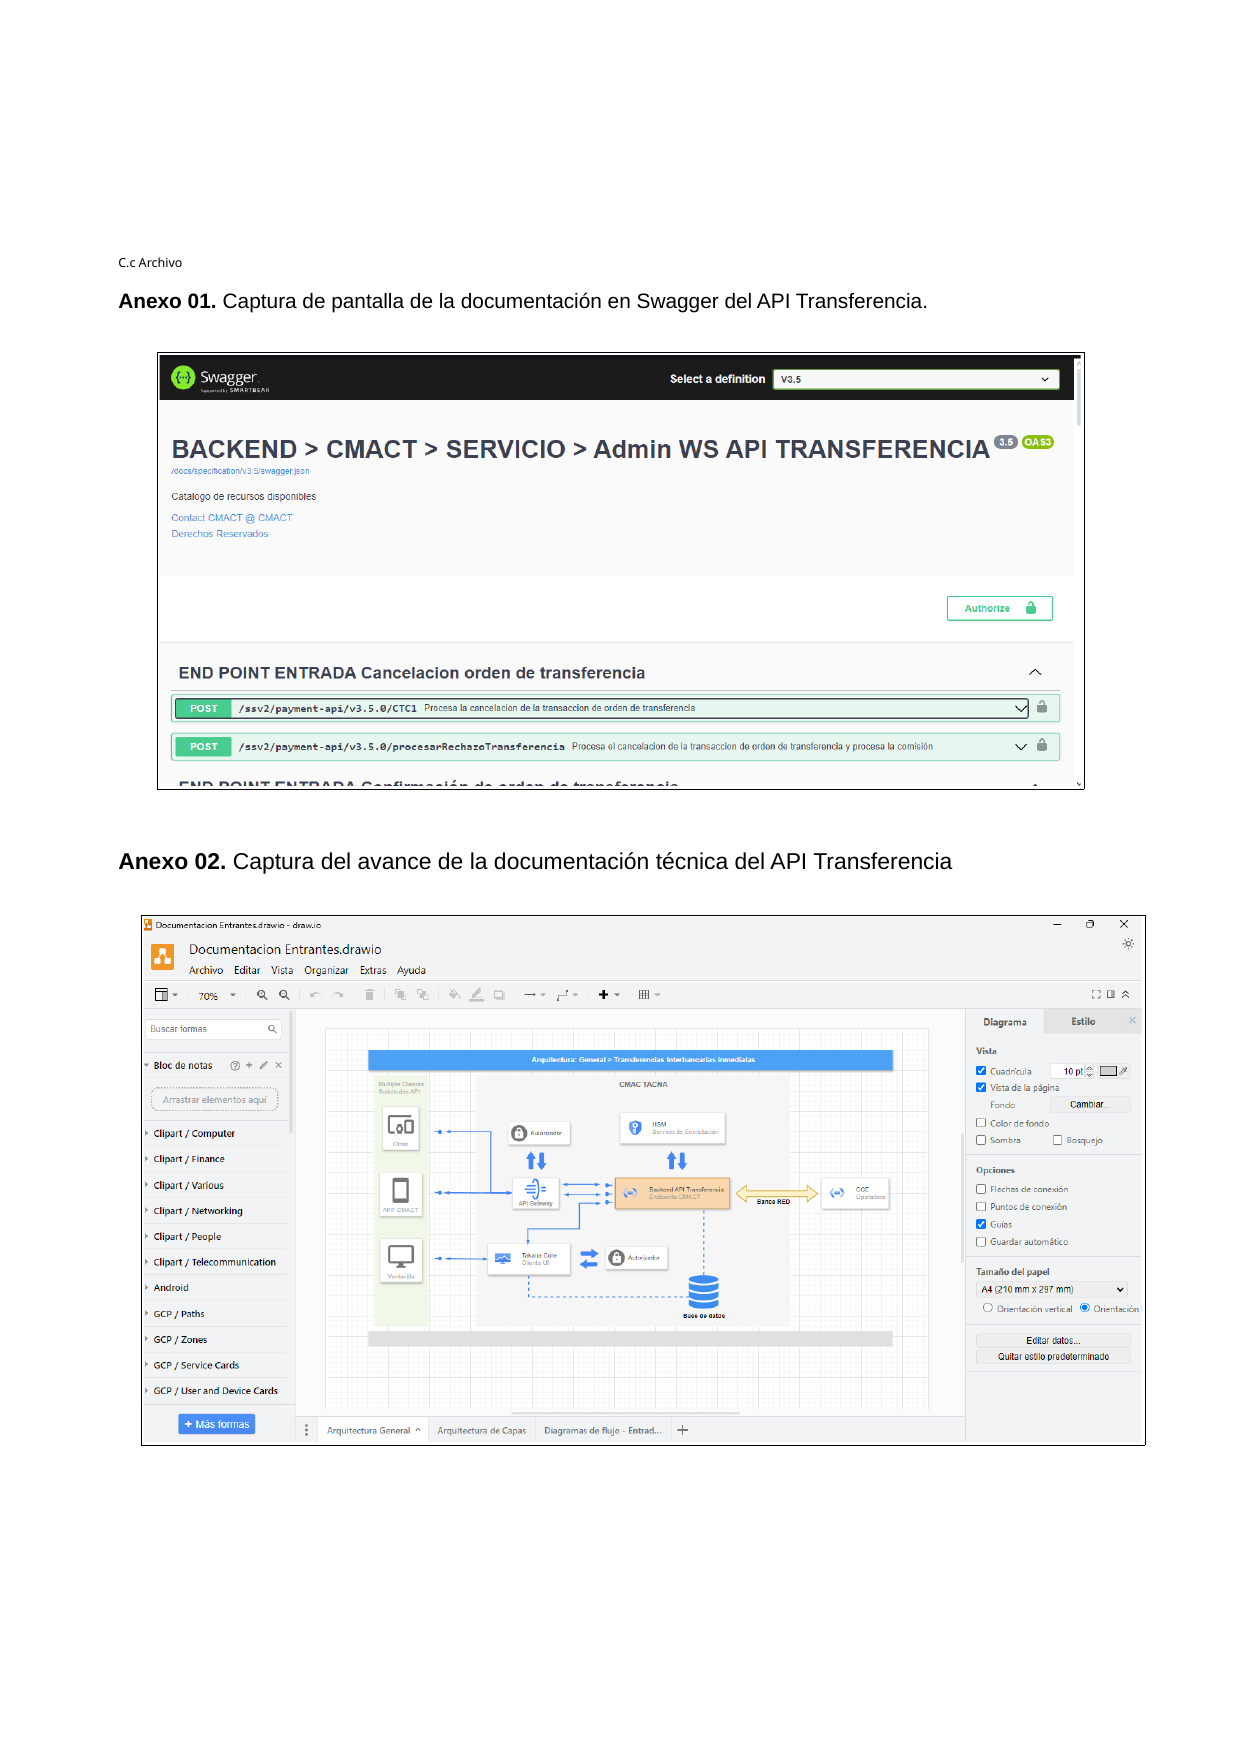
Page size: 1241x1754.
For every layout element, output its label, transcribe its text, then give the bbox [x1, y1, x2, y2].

text Anexo 01. Captura de pantalla de la documentación en Swagger del API Transferencia. [118, 288, 1122, 312]
text C.c Archivo [118, 254, 1122, 271]
picture [159, 355, 1081, 786]
picture [143, 917, 1142, 1442]
text Anexo 02. Captura del avance de la documentación técnica del API Transferencia [118, 848, 1122, 874]
